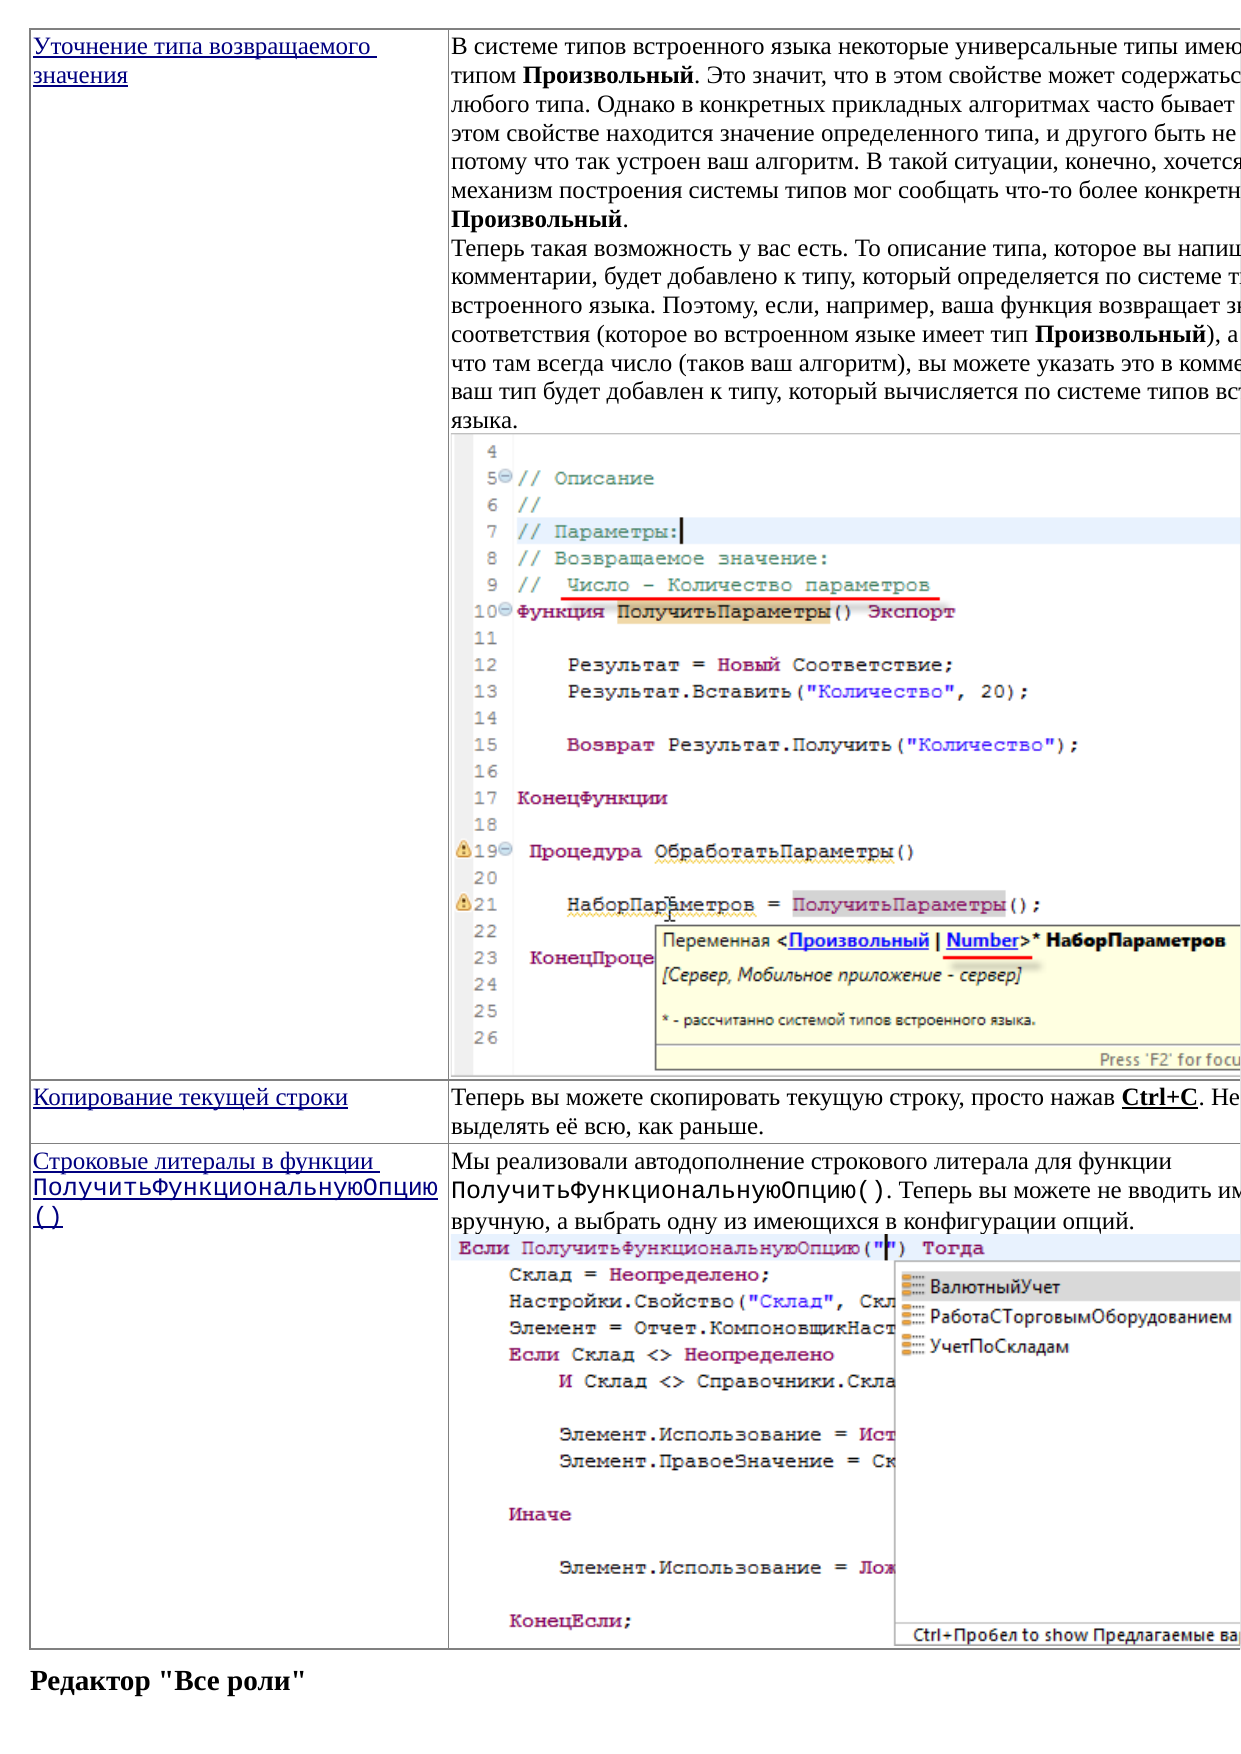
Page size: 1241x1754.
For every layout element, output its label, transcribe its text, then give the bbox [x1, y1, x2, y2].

table_cell Копирование текущей строки [31, 1081, 448, 1143]
table_cell Строковые литералы в функции ПолучитьФункциональнуюОпцию() [31, 1144, 448, 1648]
picture [450, 433, 1241, 1077]
table_cell Уточнение типа возвращаемого значения [31, 30, 448, 1079]
table_cell Теперь вы можете скопировать текущую строку, просто нажав Ctrl+C. Не нужно выделять её всю, как раньше. [449, 1081, 1240, 1143]
subtitle Редактор "Все роли" [30, 1663, 1211, 1697]
table_cell Мы реализовали автодополнение строкового литерала для функции ПолучитьФункциональнуюОпцию(). Теперь вы можете не вводить имя опции вручную, а выбрать одну из имеющихся в конфигурации опций. [449, 1144, 1240, 1648]
table_cell В системе типов встроенного языка некоторые универсальные типы имеют свойства с типом Произвольный. Это значит, что в этом свойстве может содержаться значение любого типа. Однако в конкретных прикладных алгоритмах часто бывает так, что в этом свойстве находится значение определенного типа, и другого быть не может, потому что так устроен ваш алгоритм. В такой ситуации, конечно, хочется, чтобы механизм построения системы типов мог сообщать что-то более конкретное, чем тип Произвольный. Теперь такая возможность у вас есть. То описание типа, которое вы напишите в комментарии, будет добавлено к типу, который определяется по системе типов встроенного языка. Поэтому, если, например, ваша функция возвращает значение соответствия (которое во встроенном языке имеет тип Произвольный), а вы знаете, что там всегда число (таков ваш алгоритм), вы можете указать это в комментарии, и ваш тип будет добавлен к типу, который вычисляется по системе типов встроенного языка. [449, 30, 1240, 1079]
picture [450, 1234, 1241, 1646]
